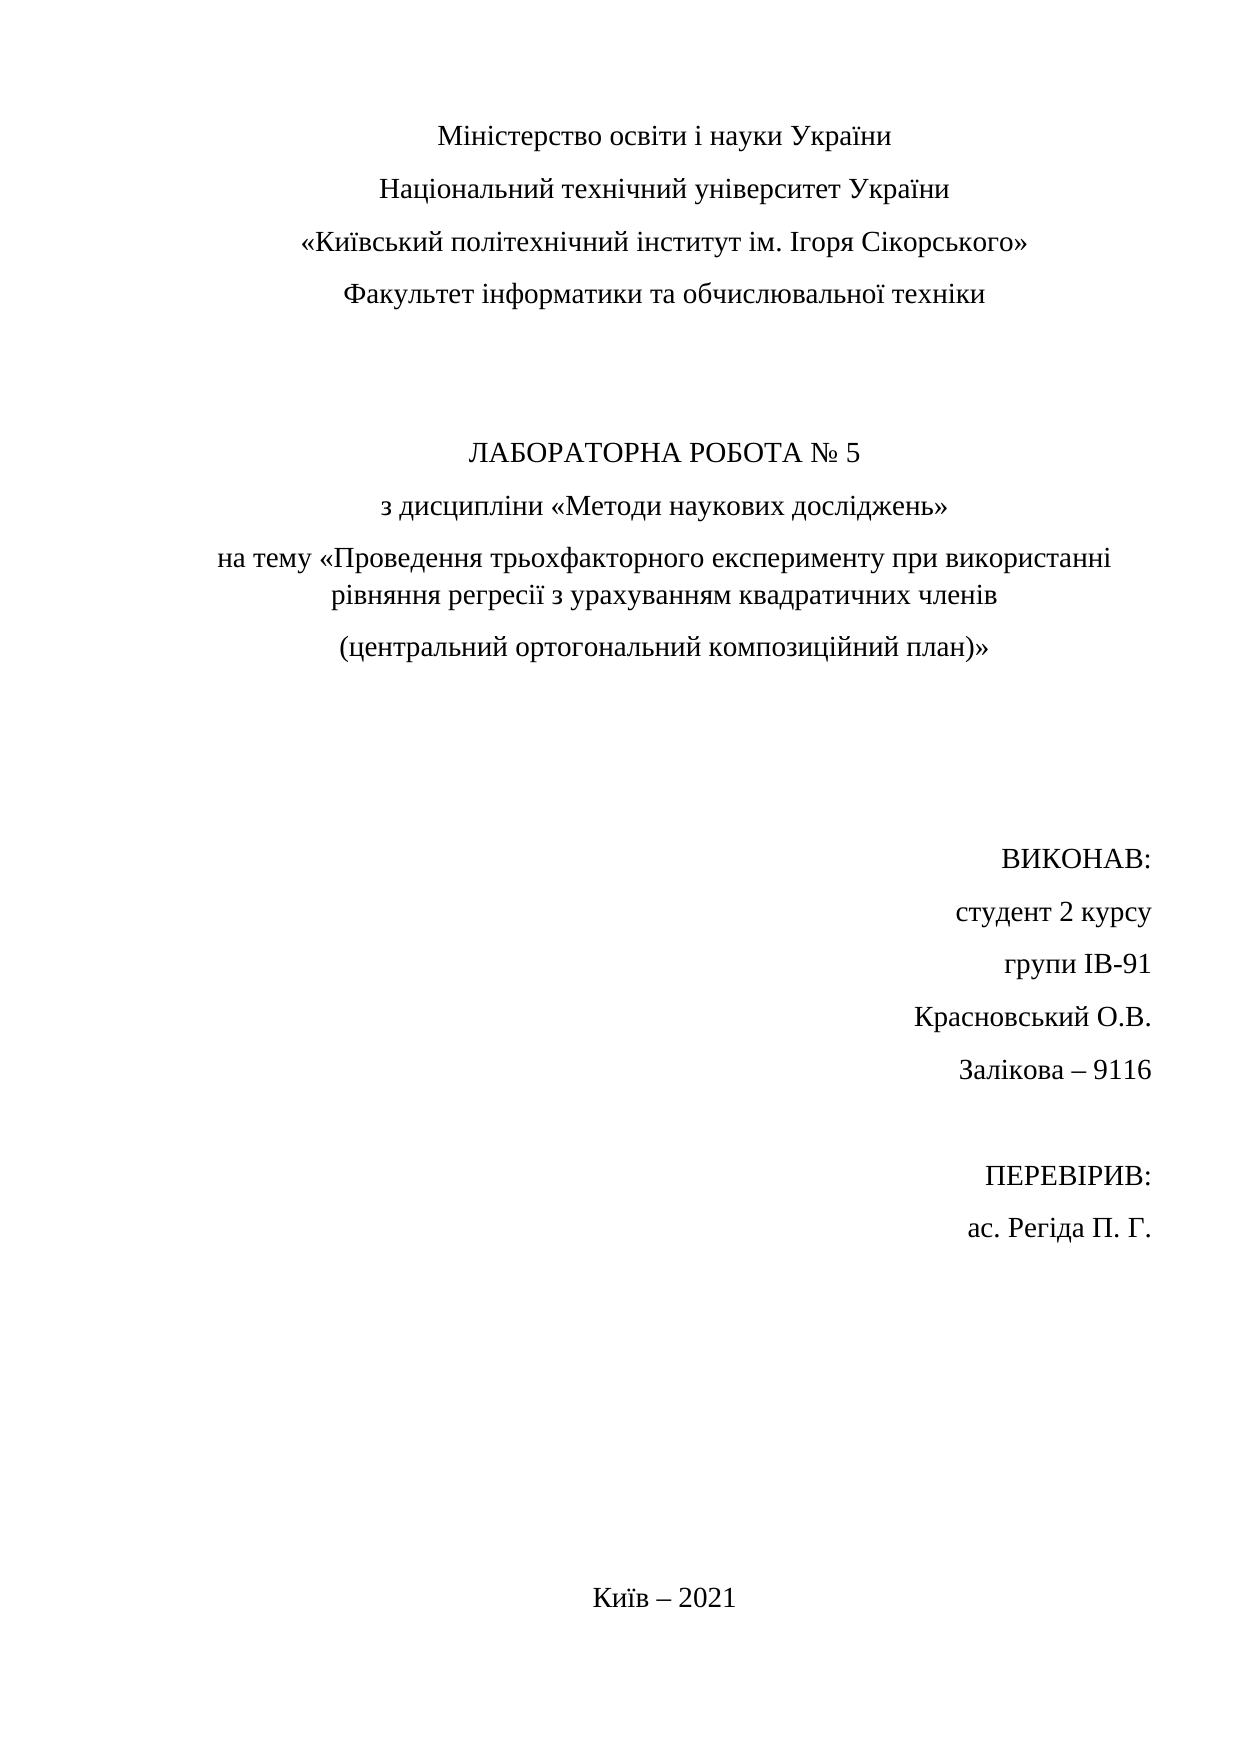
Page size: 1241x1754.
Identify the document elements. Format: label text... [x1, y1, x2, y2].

text групи ІВ-91 [177, 946, 1152, 980]
text «Київський політехнічний інститут ім. Ігоря Сікорського» [177, 224, 1152, 257]
text Національний технічний університет України [177, 171, 1152, 204]
text ПЕРЕВІРИВ: [177, 1158, 1152, 1191]
text з дисципліни «Методи наукових досліджень» [177, 488, 1152, 521]
text Факультет інформатики та обчислювальної техніки [177, 277, 1152, 310]
text Залікова – 9116 [177, 1052, 1152, 1086]
text ЛАБОРАТОРНА РОБОТА № 5 [177, 435, 1152, 468]
text Міністерство освіти і науки України [177, 118, 1152, 152]
text на тему «Проведення трьохфакторного експерименту при використанні рівняння регресії з урахуванням квадратичних членів [177, 541, 1152, 610]
text ас. Регіда П. Г. [177, 1211, 1152, 1244]
text (центральний ортогональний композиційний план)» [177, 629, 1152, 663]
text Київ – 2021 [177, 1580, 1152, 1614]
text студент 2 курсу [177, 894, 1152, 927]
text Красновський О.В. [177, 999, 1152, 1033]
text ВИКОНАВ: [177, 841, 1152, 874]
